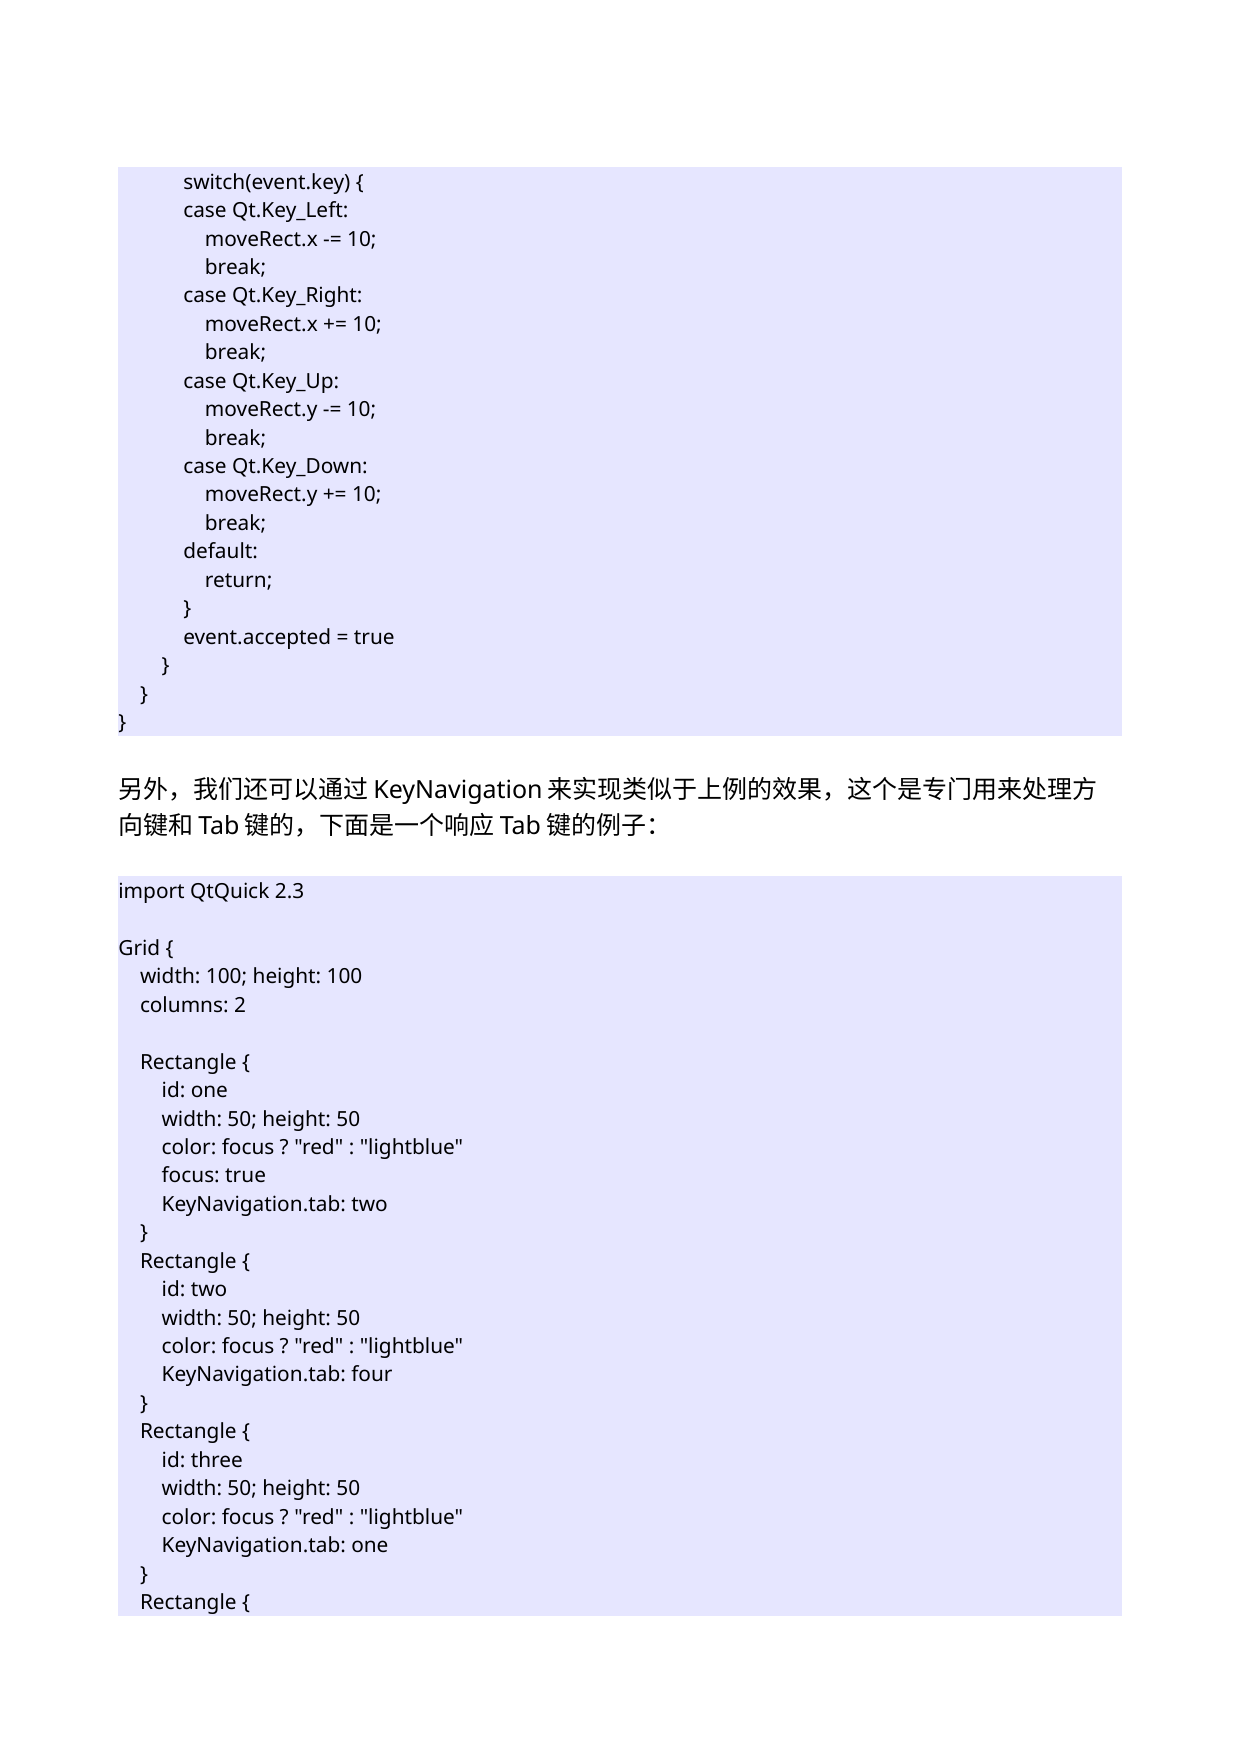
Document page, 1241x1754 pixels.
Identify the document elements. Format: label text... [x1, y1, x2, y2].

text } [118, 650, 1122, 679]
text width: 50; height: 50 [118, 1303, 1122, 1331]
text id: three [118, 1445, 1122, 1473]
text KeyNavigation.tab: four [118, 1359, 1122, 1388]
text KeyNavigation.tab: two [118, 1189, 1122, 1217]
text Rectangle { [118, 1587, 1122, 1616]
text switch(event.key) { [118, 167, 1122, 195]
text moveRect.x += 10; [118, 309, 1122, 337]
text Rectangle { [118, 1246, 1122, 1274]
text width: 100; height: 100 [118, 961, 1122, 990]
text break; [118, 508, 1122, 536]
text break; [118, 337, 1122, 366]
text } [118, 1559, 1122, 1587]
text break; [118, 423, 1122, 451]
text 另外，我们还可以通过KeyNavigation来实现类似于上例的效果，这个是专门用来处理方向键和Tab键的，下面是一个响应Tab键的例子： [118, 769, 1122, 842]
text event.accepted = true [118, 622, 1122, 650]
text columns: 2 [118, 990, 1122, 1018]
text id: one [118, 1075, 1122, 1104]
text return; [118, 565, 1122, 593]
text case Qt.Key_Left: [118, 195, 1122, 224]
text focus: true [118, 1161, 1122, 1189]
text color: focus ? "red" : "lightblue" [118, 1502, 1122, 1530]
text case Qt.Key_Down: [118, 451, 1122, 479]
text } [118, 1388, 1122, 1416]
text KeyNavigation.tab: one [118, 1530, 1122, 1559]
text } [118, 679, 1122, 707]
text color: focus ? "red" : "lightblue" [118, 1331, 1122, 1359]
text } [118, 593, 1122, 622]
text id: two [118, 1274, 1122, 1303]
text moveRect.y -= 10; [118, 394, 1122, 423]
text case Qt.Key_Right: [118, 281, 1122, 309]
text Rectangle { [118, 1416, 1122, 1445]
text Rectangle { [118, 1047, 1122, 1075]
text color: focus ? "red" : "lightblue" [118, 1132, 1122, 1161]
text import QtQuick 2.3 [118, 876, 1122, 904]
text width: 50; height: 50 [118, 1104, 1122, 1132]
text } [118, 1217, 1122, 1246]
text default: [118, 536, 1122, 565]
text break; [118, 252, 1122, 281]
text Grid { [118, 933, 1122, 961]
text moveRect.y += 10; [118, 479, 1122, 508]
text } [118, 707, 1122, 736]
text width: 50; height: 50 [118, 1473, 1122, 1502]
text case Qt.Key_Up: [118, 366, 1122, 394]
text moveRect.x -= 10; [118, 224, 1122, 252]
